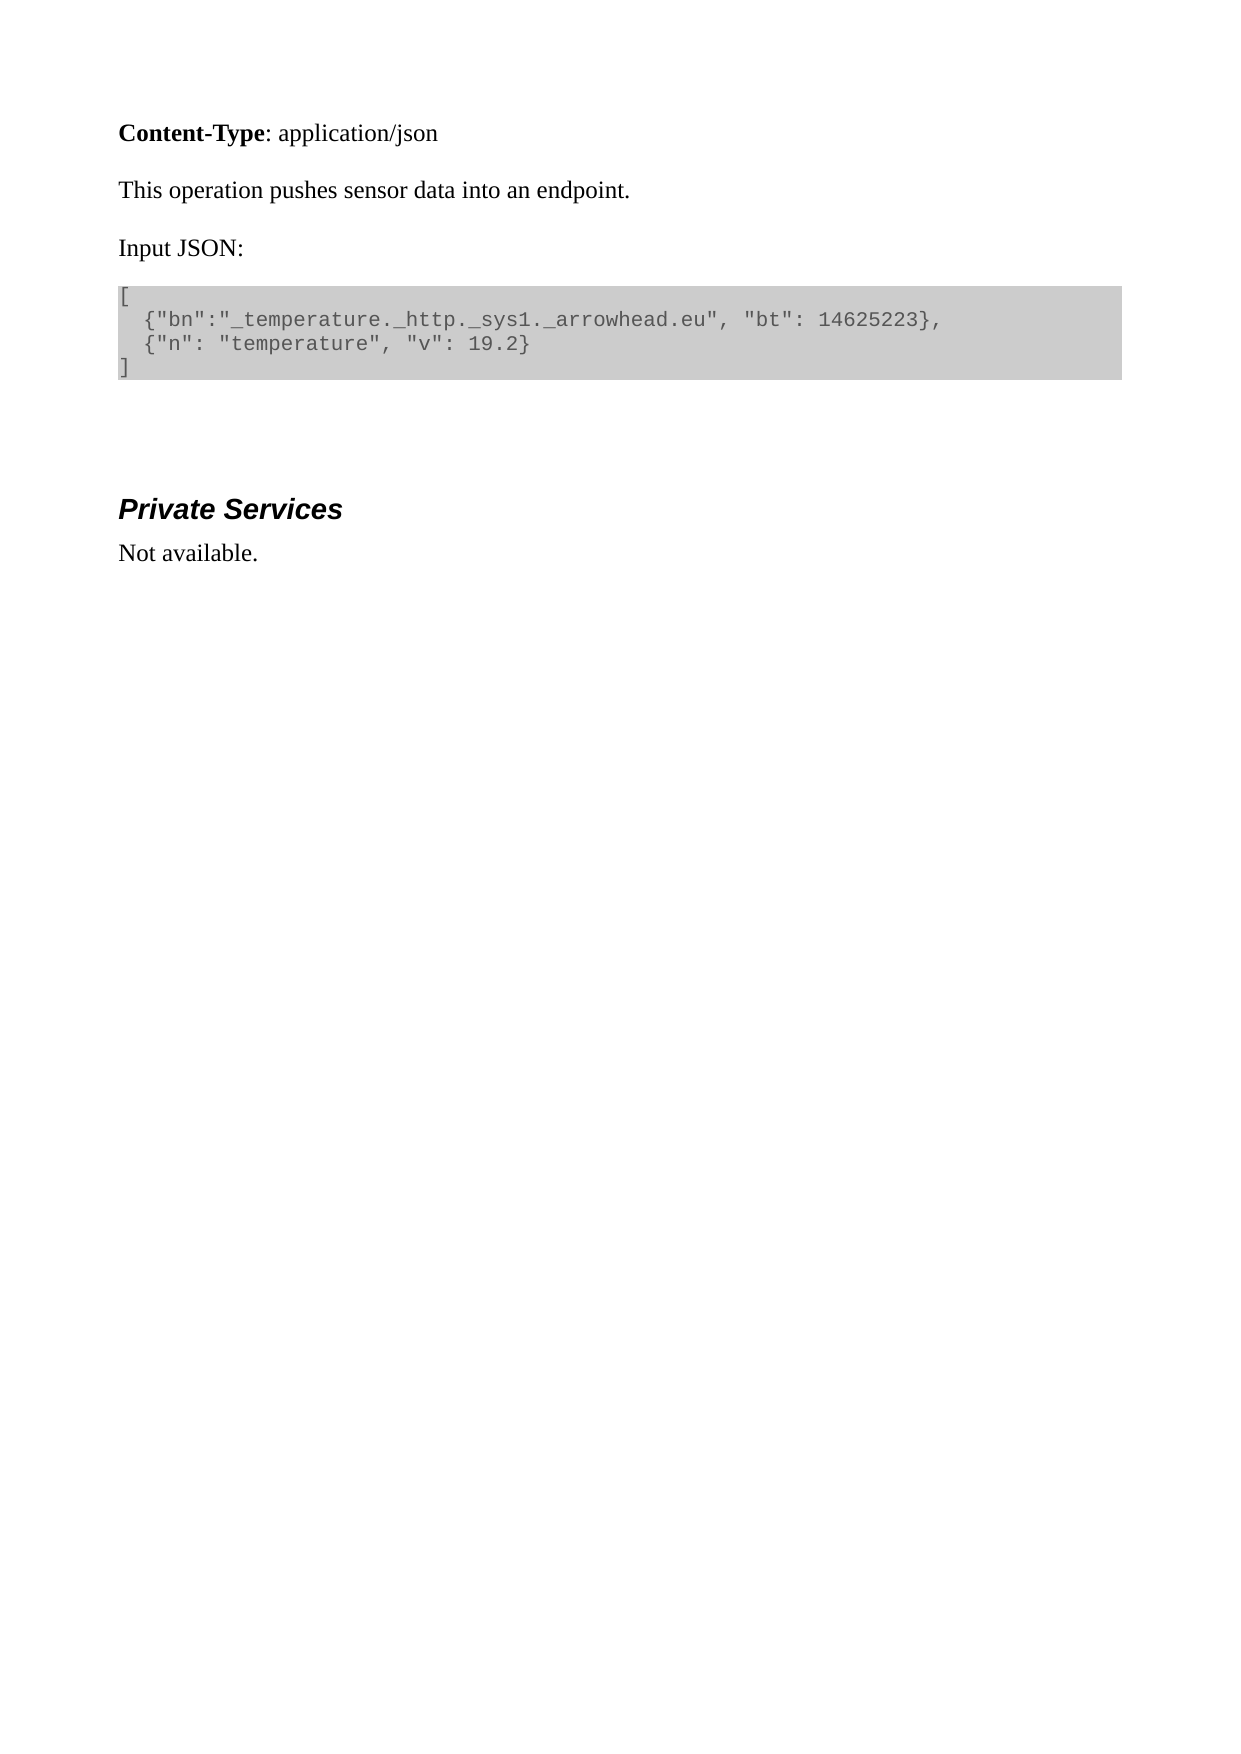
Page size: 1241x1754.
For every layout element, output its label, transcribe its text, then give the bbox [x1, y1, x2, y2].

text [ {"bn":"_temperature._http._sys1._arrowhead.eu", "bt": 14625223}, {"n": "temperature", "v": 19.2} ] [118, 286, 1122, 380]
text Not available. [118, 538, 1122, 567]
text Content-Type: application/json [118, 118, 1122, 147]
text This operation pushes sensor data into an endpoint. [118, 176, 1122, 204]
text Input JSON: [118, 233, 1122, 262]
subtitle Private Services [118, 492, 1122, 526]
